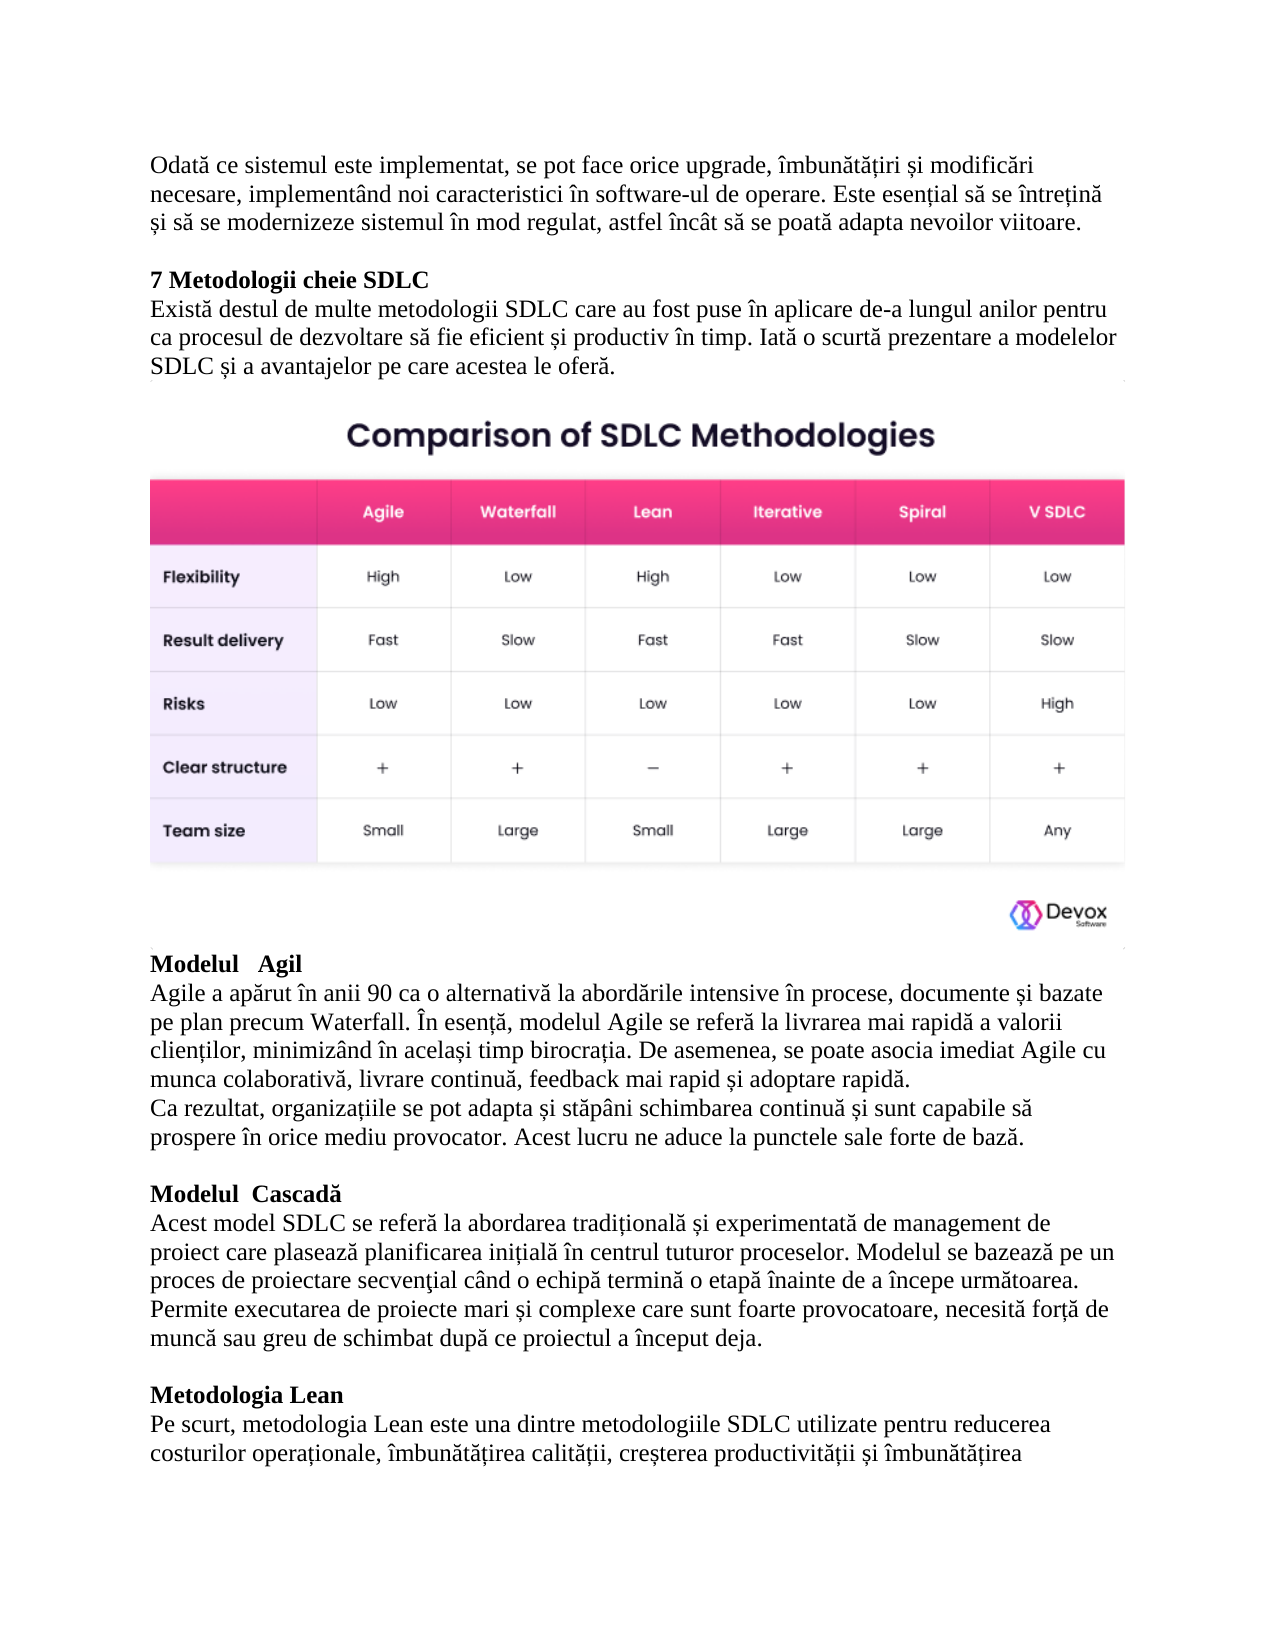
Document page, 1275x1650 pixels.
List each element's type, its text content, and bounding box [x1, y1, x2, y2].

text Ca rezultat, organizațiile se pot adapta și stăpâni schimbarea continuă și sunt capabile să prospere în orice mediu provocator. Acest lucru ne aduce la punctele sale forte de bază. [150, 1093, 1125, 1151]
text Acest model SDLC se referă la abordarea tradițională și experimentată de management de proiect care plasează planificarea inițială în centrul tuturor proceselor. Modelul se bazează pe un proces de proiectare secvenţial când o echipă termină o etapă înainte de a începe următoarea. Permite executarea de proiecte mari și complexe care sunt foarte provocatoare, necesită forță de muncă sau greu de schimbat după ce proiectul a început deja. [150, 1208, 1125, 1352]
text Agile a apărut în anii 90 ca o alternativă la abordările intensive în procese, documente și bazate pe plan precum Waterfall. În esență, modelul Agile se referă la livrarea mai rapidă a valorii clienților, minimizând în același timp birocrația. De asemenea, se poate asocia imediat Agile cu munca colaborativă, livrare continuă, feedback mai rapid și adoptare rapidă. [150, 978, 1125, 1093]
text 7 Metodologii cheie SDLC [150, 265, 1125, 294]
text Pe scurt, metodologia Lean este una dintre metodologiile SDLC utilizate pentru reducerea costurilor operaționale, îmbunătățirea calității, creșterea productivității și îmbunătățirea [150, 1409, 1125, 1467]
text Metodologia Lean [150, 1381, 1125, 1409]
text Există destul de multe metodologii SDLC care au fost puse în aplicare de-a lungul anilor pentru ca procesul de dezvoltare să fie eficient și productiv în timp. Iată o scurtă prezentare a modelelor SDLC și a avantajelor pe care acestea le oferă. [150, 294, 1125, 380]
text Odată ce sistemul este implementat, se pot face orice upgrade, îmbunătățiri și modificări necesare, implementând noi caracteristici în software-ul de operare. Este esențial să se întrețină și să se modernizeze sistemul în mod regulat, astfel încât să se poată adapta nevoilor viitoare. [150, 150, 1125, 236]
text Modelul Agil [150, 949, 1125, 978]
text Modelul Cascadă [150, 1179, 1125, 1208]
